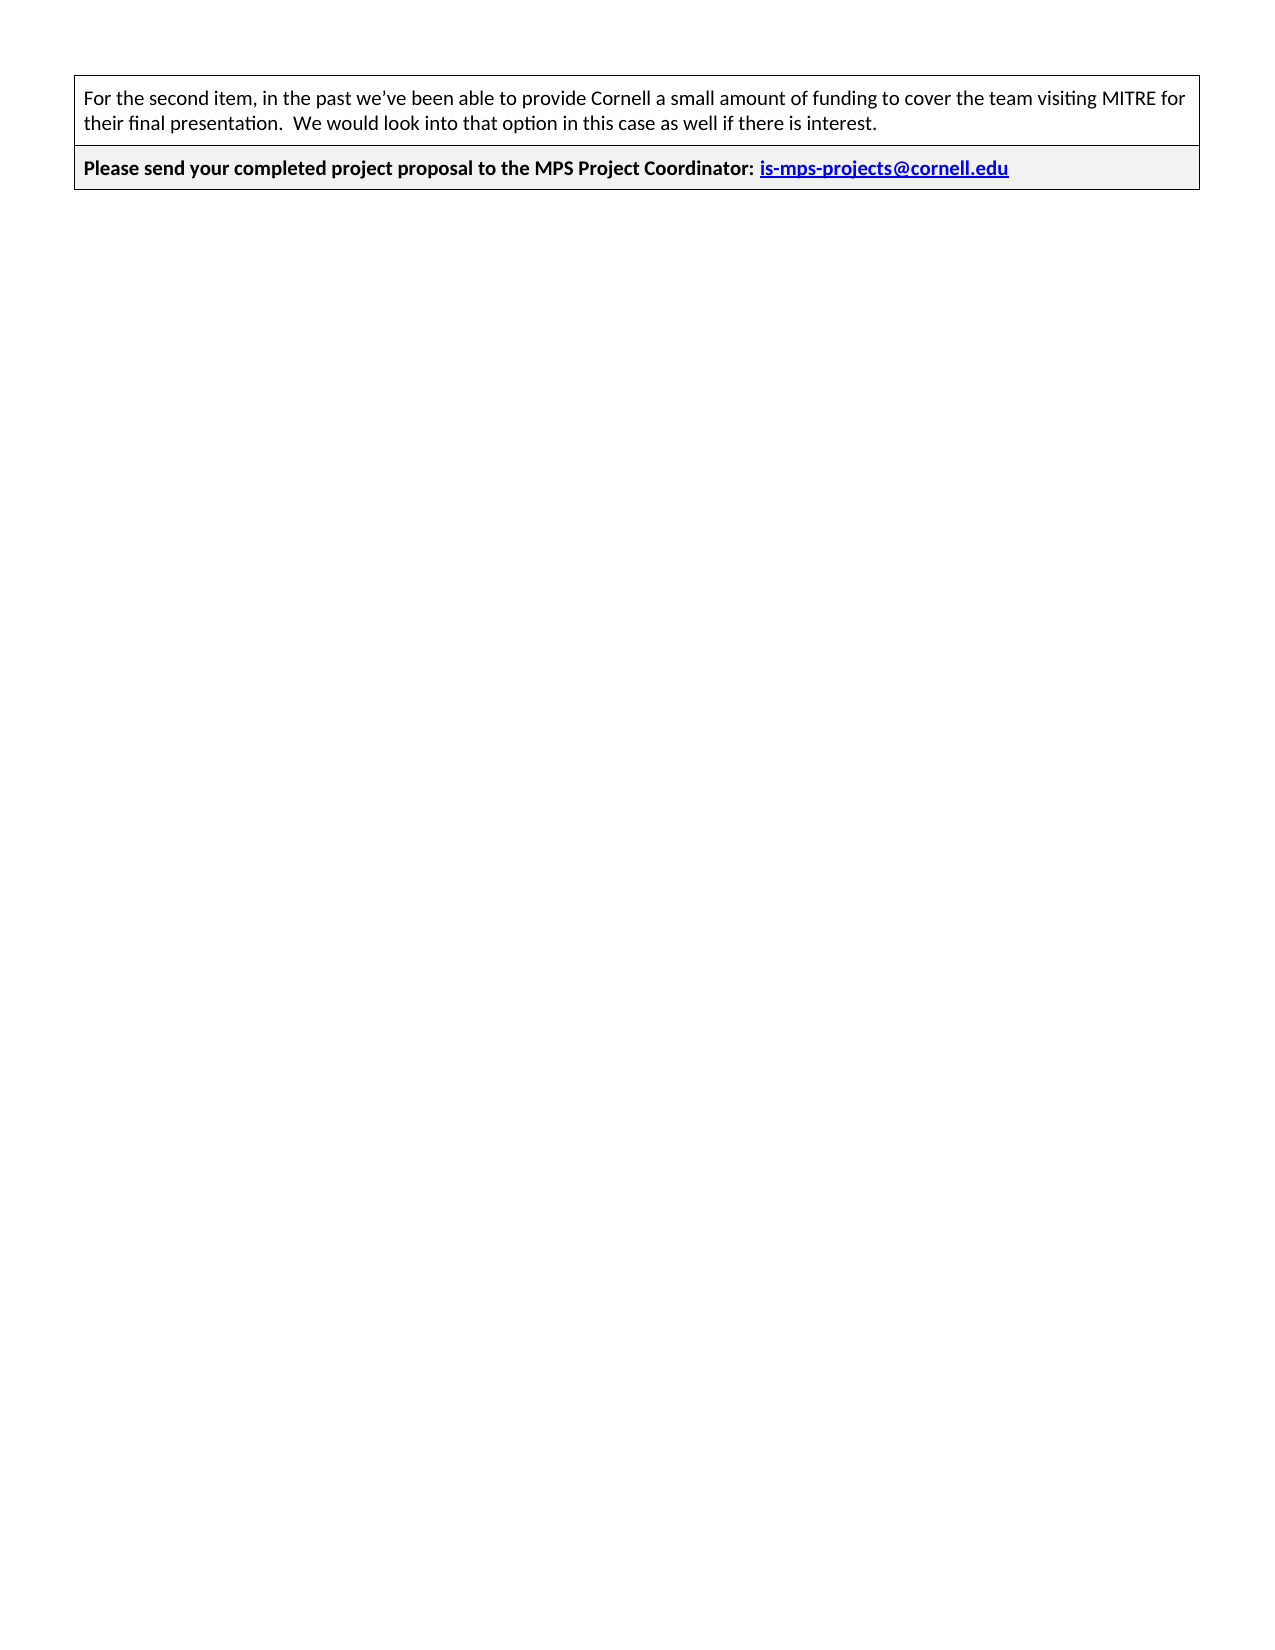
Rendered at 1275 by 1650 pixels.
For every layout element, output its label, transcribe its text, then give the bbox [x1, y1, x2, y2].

table_cell For the second item, in the past we’ve been able to provide Cornell a small amount of funding to cover the team visiting MITRE for their final presentation. We would look into that option in this case as well if there is interest. [75, 76, 1199, 145]
table_cell Please send your completed project proposal to the MPS Project Coordinator: is-mps-projects@cornell.edu [75, 146, 1199, 189]
